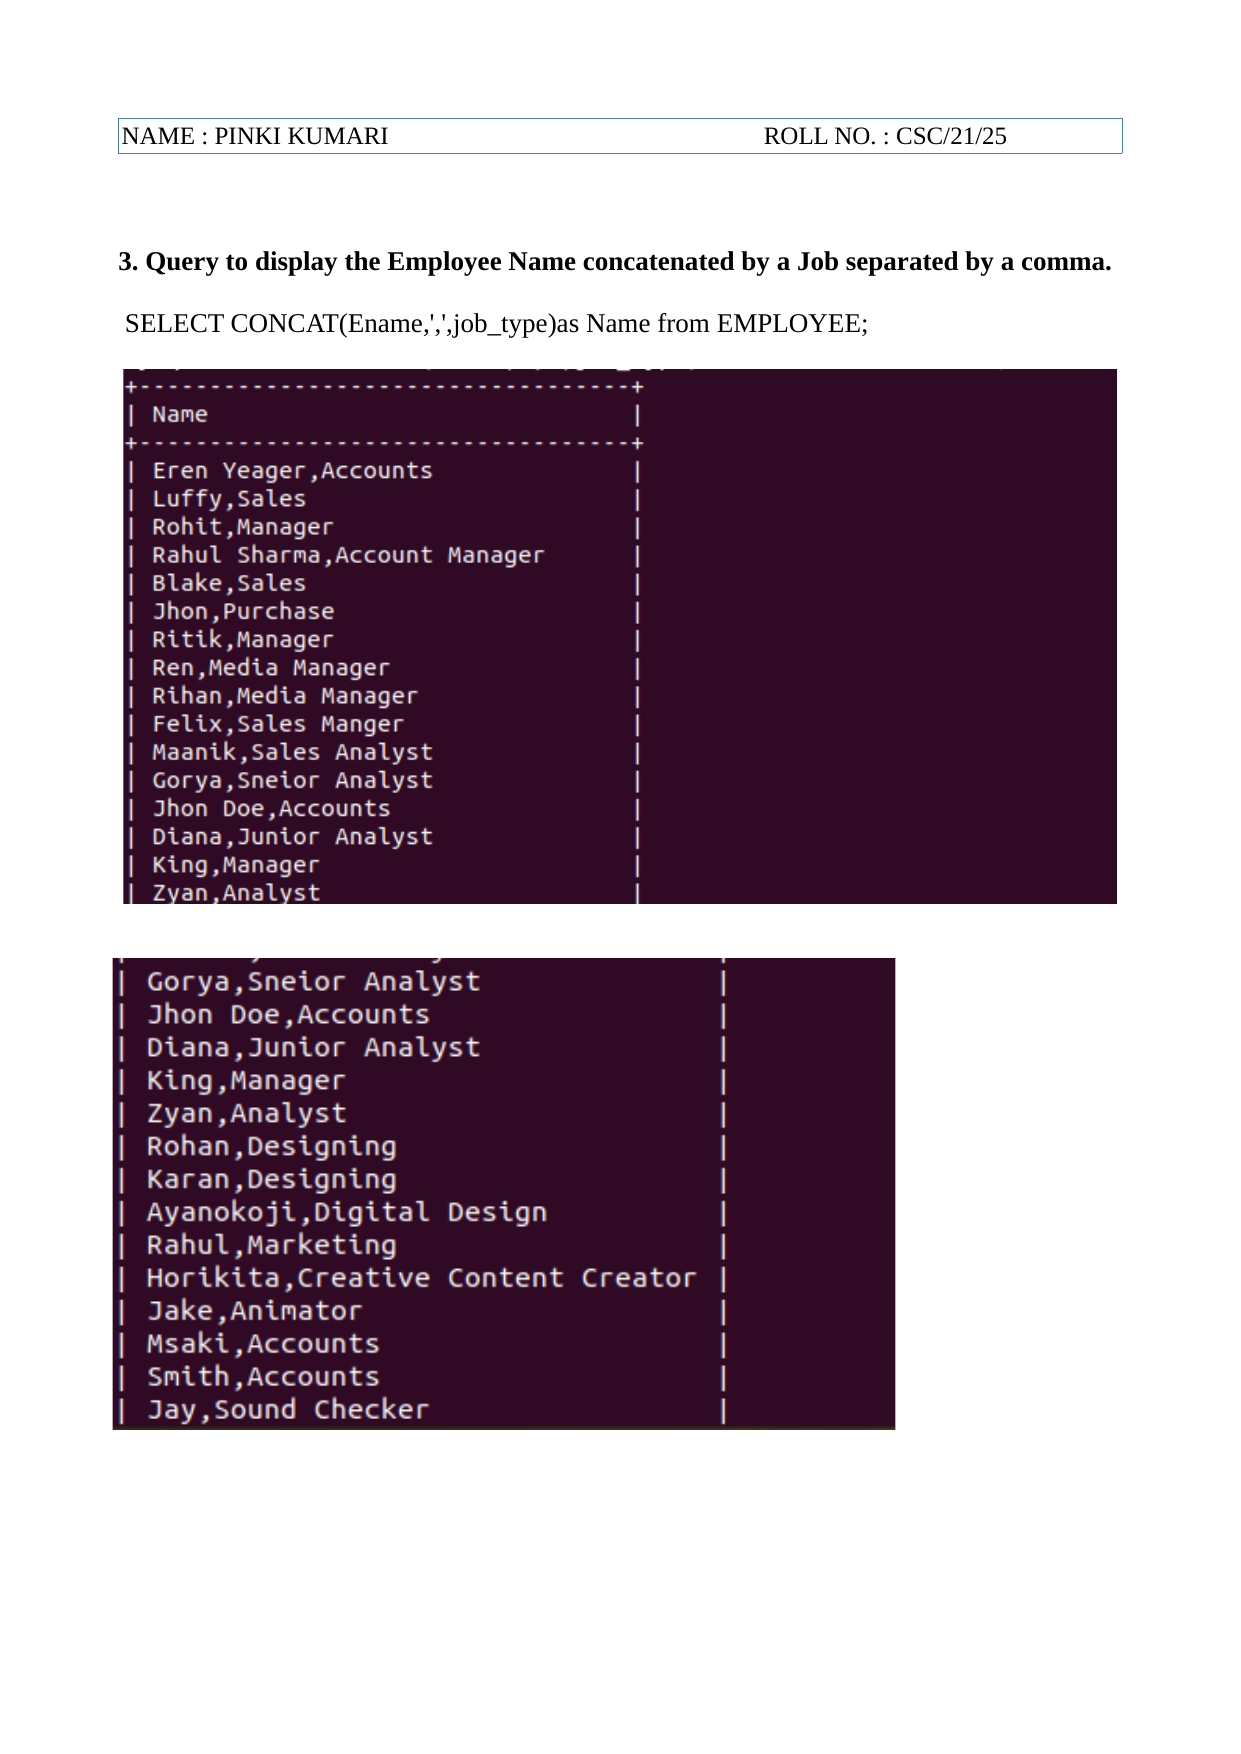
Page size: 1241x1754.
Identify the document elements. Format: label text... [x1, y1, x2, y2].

picture [112, 958, 896, 1430]
text 3. Query to display the Employee Name concatenated by a Job separated by a comma. SELECT CONCAT(Ename,',',job_type)as Name from EMPLOYEE; [118, 245, 1122, 338]
picture [123, 369, 1117, 904]
